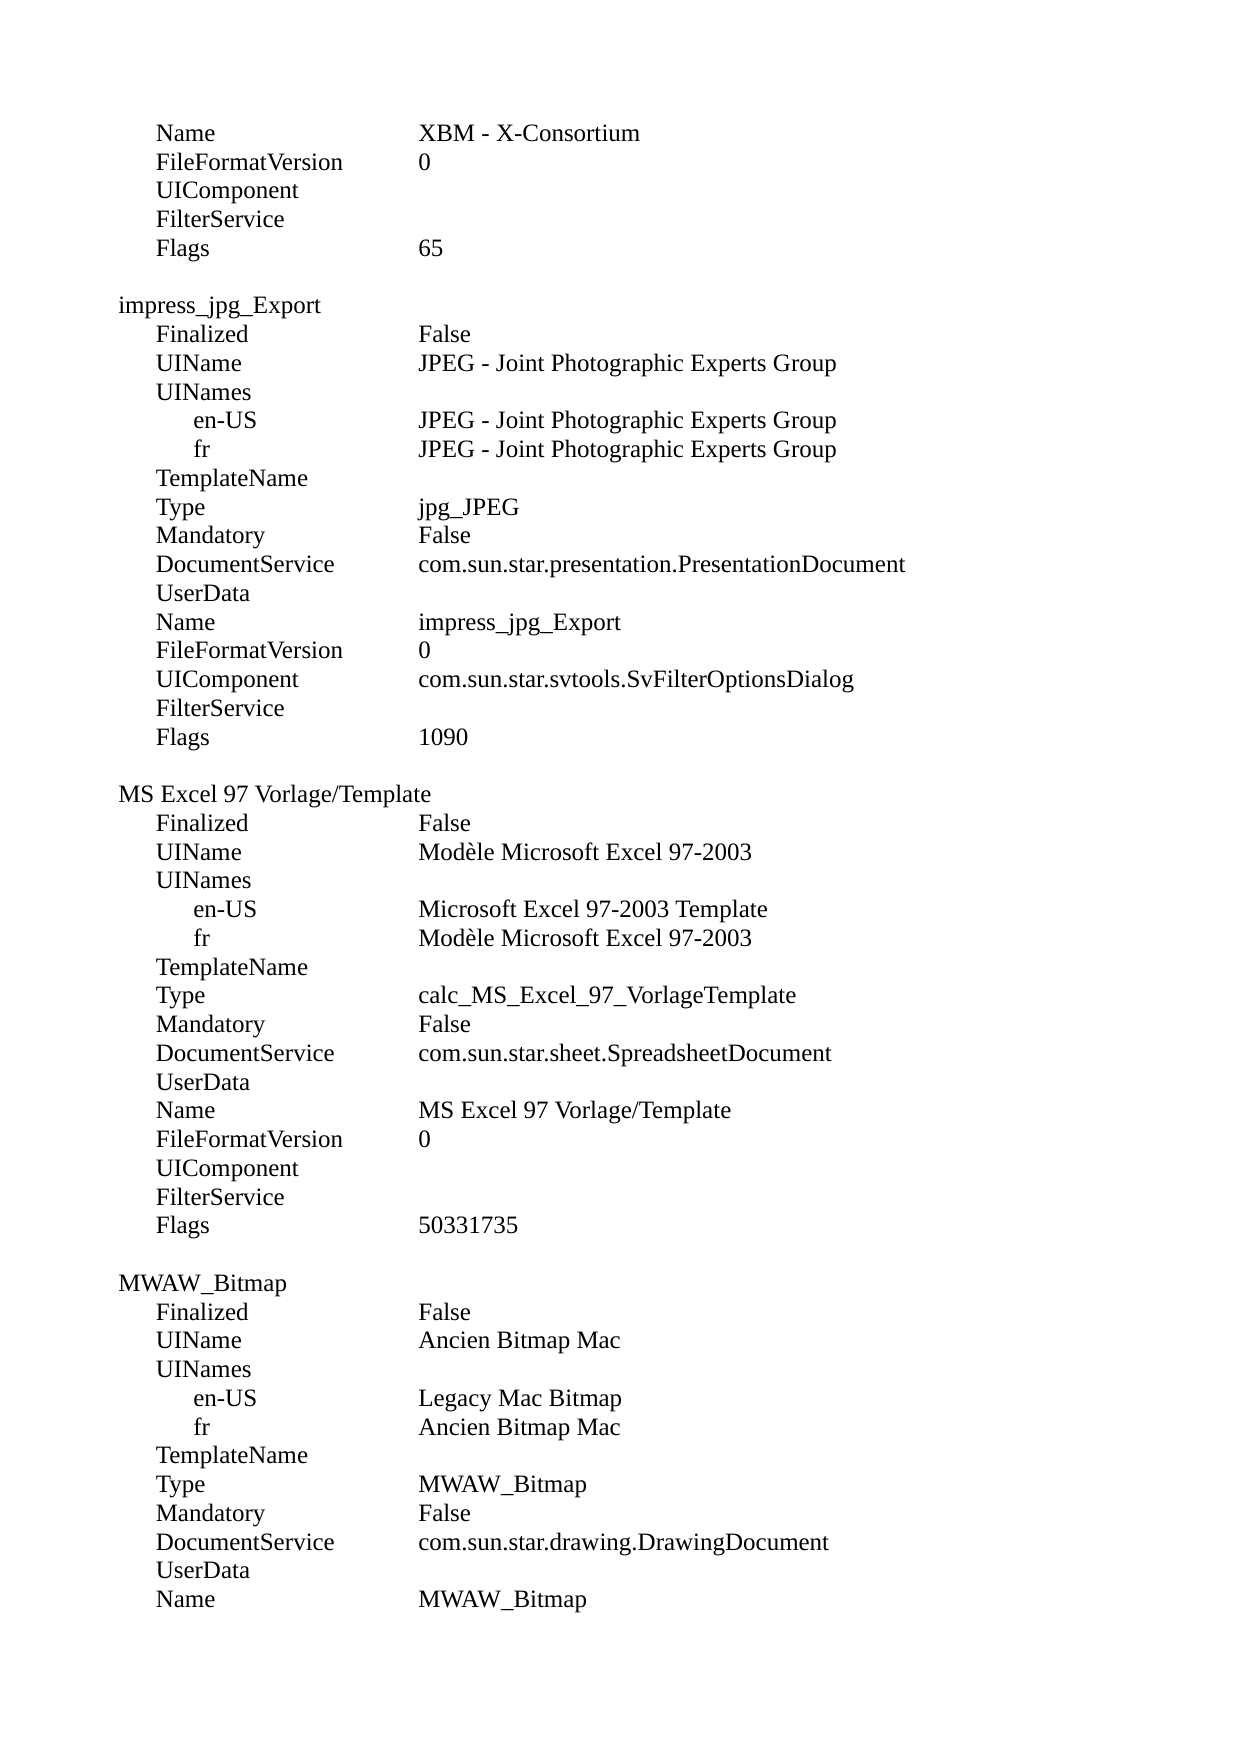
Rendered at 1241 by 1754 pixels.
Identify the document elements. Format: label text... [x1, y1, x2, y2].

text MWAW_Bitmap Finalized False UIName Ancien Bitmap Mac UINames en-US Legacy Mac Bitmap fr Ancien Bitmap Mac TemplateName Type MWAW_Bitmap Mandatory False DocumentService com.sun.star.drawing.DrawingDocument UserData Name MWAW_Bitmap [118, 1268, 1122, 1613]
text MS Excel 97 Vorlage/Template Finalized False UIName Modèle Microsoft Excel 97-2003 UINames en-US Microsoft Excel 97-2003 Template fr Modèle Microsoft Excel 97-2003 TemplateName Type calc_MS_Excel_97_VorlageTemplate Mandatory False DocumentService com.sun.star.sheet.SpreadsheetDocument UserData Name MS Excel 97 Vorlage/Template FileFormatVersion 0 UIComponent FilterService Flags 50331735 [118, 779, 1122, 1239]
text impress_jpg_Export Finalized False UIName JPEG - Joint Photographic Experts Group UINames en-US JPEG - Joint Photographic Experts Group fr JPEG - Joint Photographic Experts Group TemplateName Type jpg_JPEG Mandatory False DocumentService com.sun.star.presentation.PresentationDocument UserData Name impress_jpg_Export FileFormatVersion 0 UIComponent com.sun.star.svtools.SvFilterOptionsDialog FilterService Flags 1090 [118, 291, 1122, 751]
text Name XBM - X-Consortium FileFormatVersion 0 UIComponent FilterService Flags 65 [118, 118, 1122, 262]
